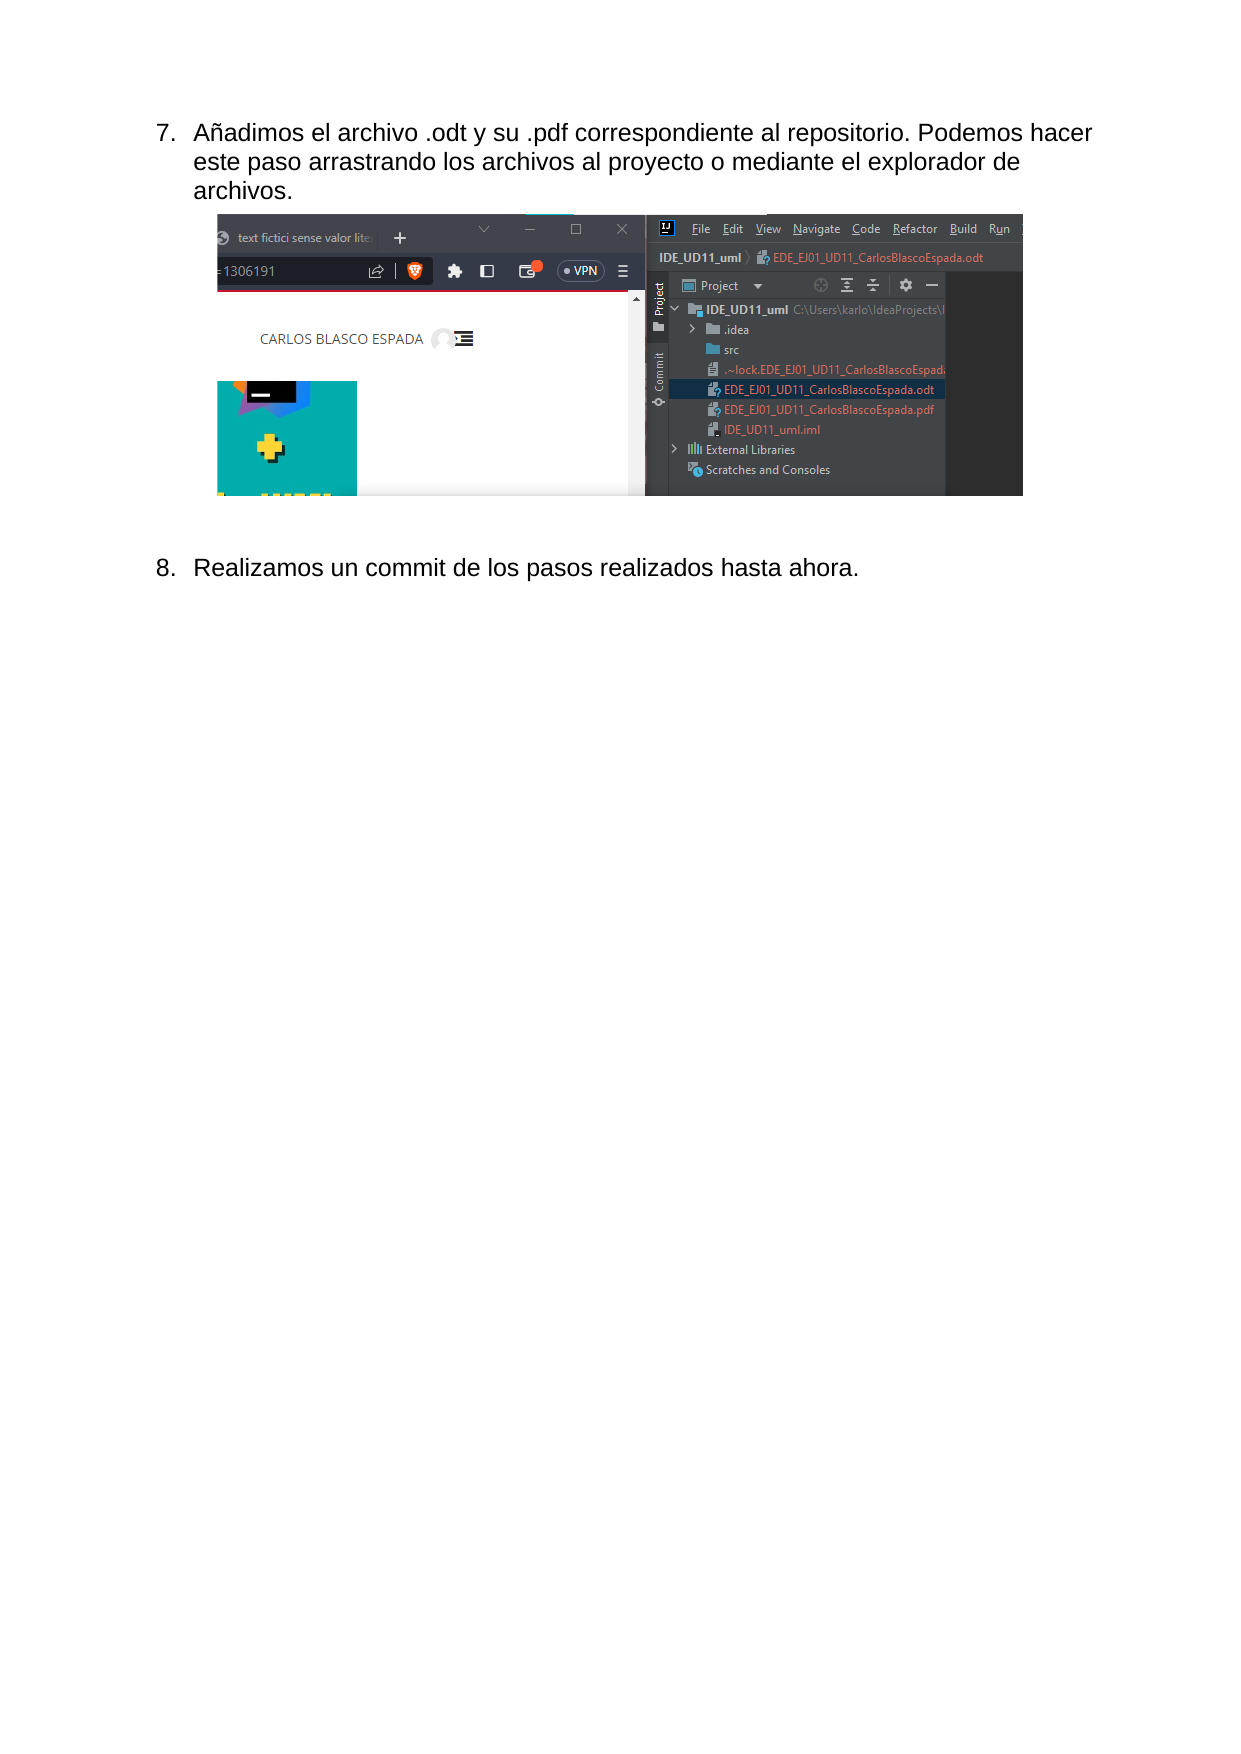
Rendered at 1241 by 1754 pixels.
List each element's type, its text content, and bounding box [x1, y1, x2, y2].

list Realizamos un commit de los pasos realizados hasta ahora. [156, 553, 1122, 582]
list Añadimos el archivo .odt y su .pdf correspondiente al repositorio. Podemos hacer este paso arrastrando los archivos al proyecto o mediante el explorador de archivos. [156, 118, 1122, 204]
picture [217, 214, 1023, 496]
